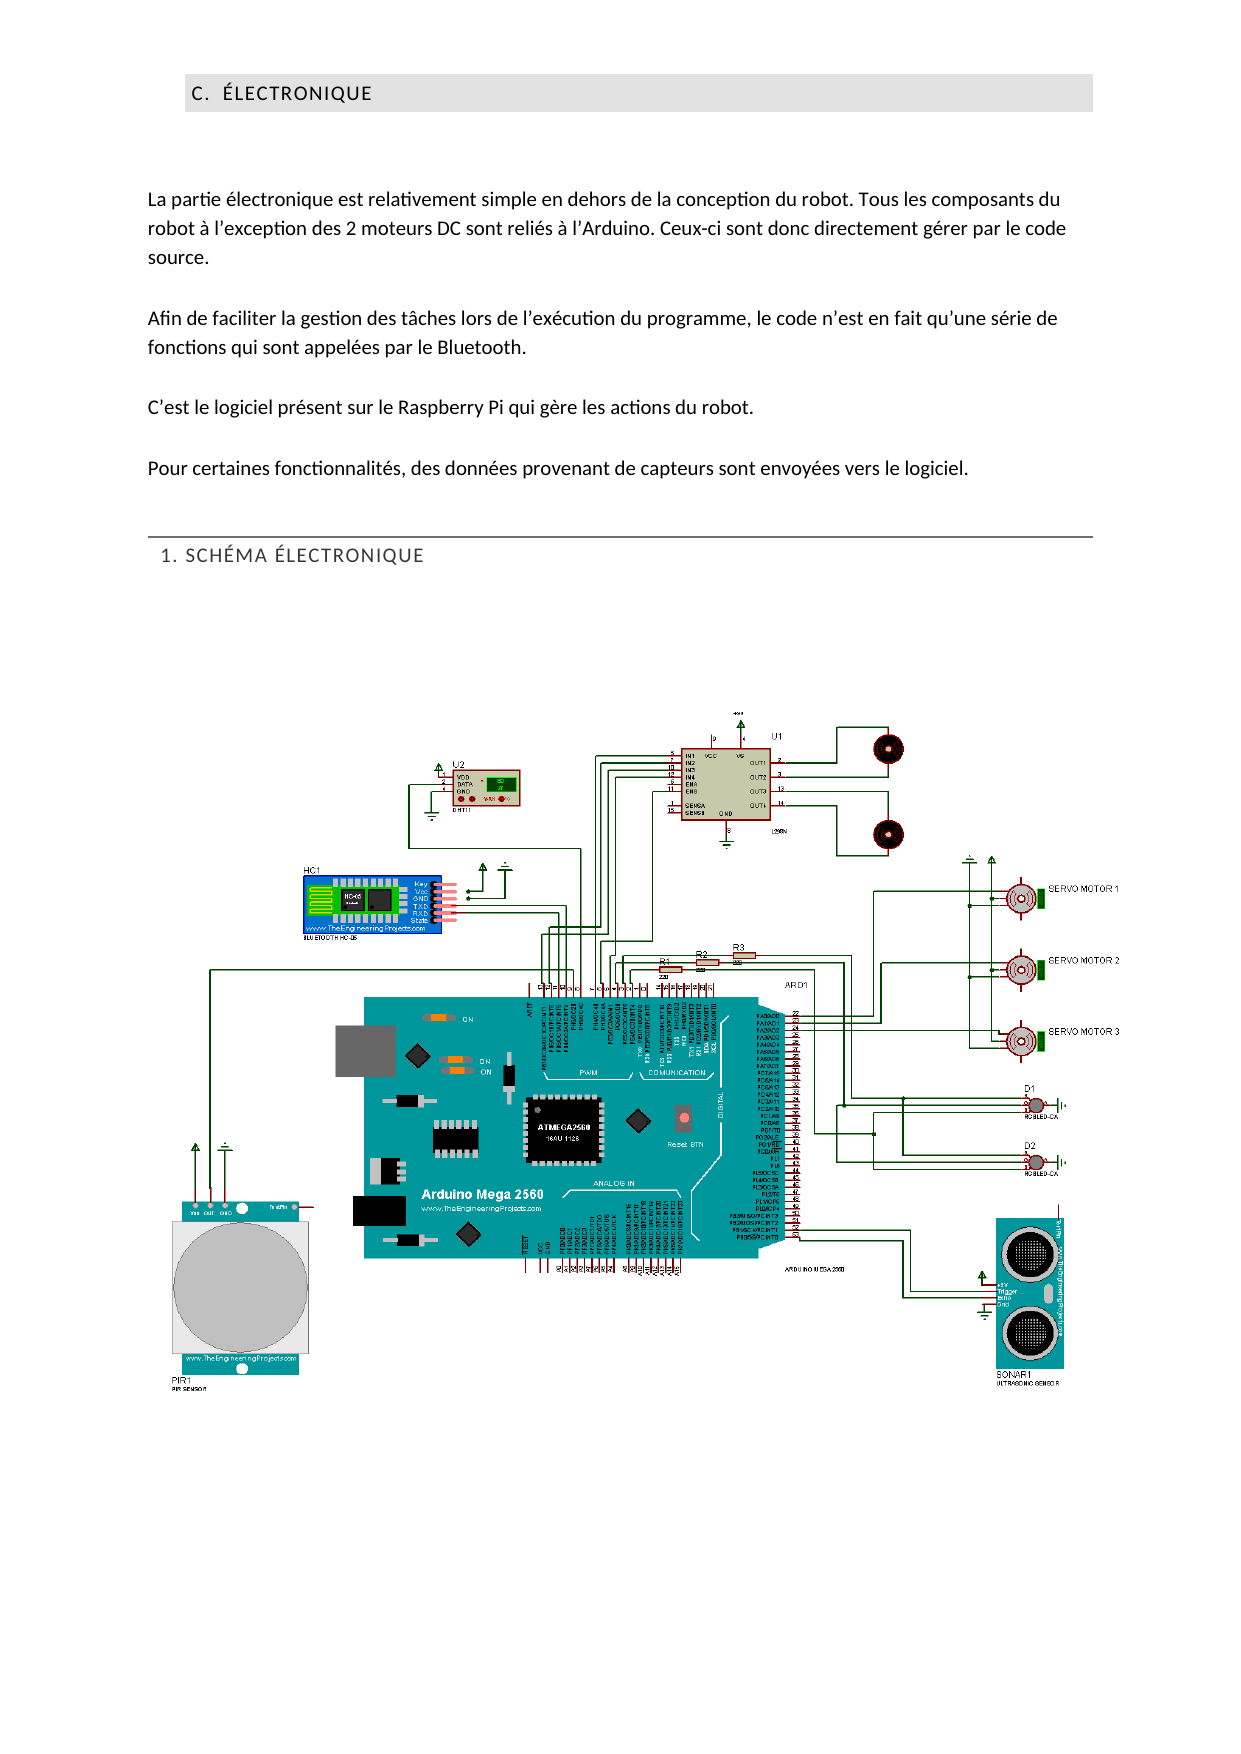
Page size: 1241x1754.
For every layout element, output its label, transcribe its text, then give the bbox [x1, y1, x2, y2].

text Pour certaines fonctionnalités, des données provenant de capteurs sont envoyées vers le logiciel. [148, 455, 1093, 480]
list Électronique [191, 80, 1086, 105]
text Afin de faciliter la gestion des tâches lors de l’exécution du programme, le code n’est en fait qu’une série de fonctions qui sont appelées par le Bluetooth. [148, 305, 1093, 359]
subtitle 1. schéma électronique [148, 538, 1093, 567]
text La partie électronique est relativement simple en dehors de la conception du robot. Tous les composants du robot à l’exception des 2 moteurs DC sont reliés à l’Arduino. Ceux-ci sont donc directement gérer par le code source. [148, 186, 1093, 270]
text C’est le logiciel présent sur le Raspberry Pi qui gère les actions du robot. [148, 394, 1093, 420]
